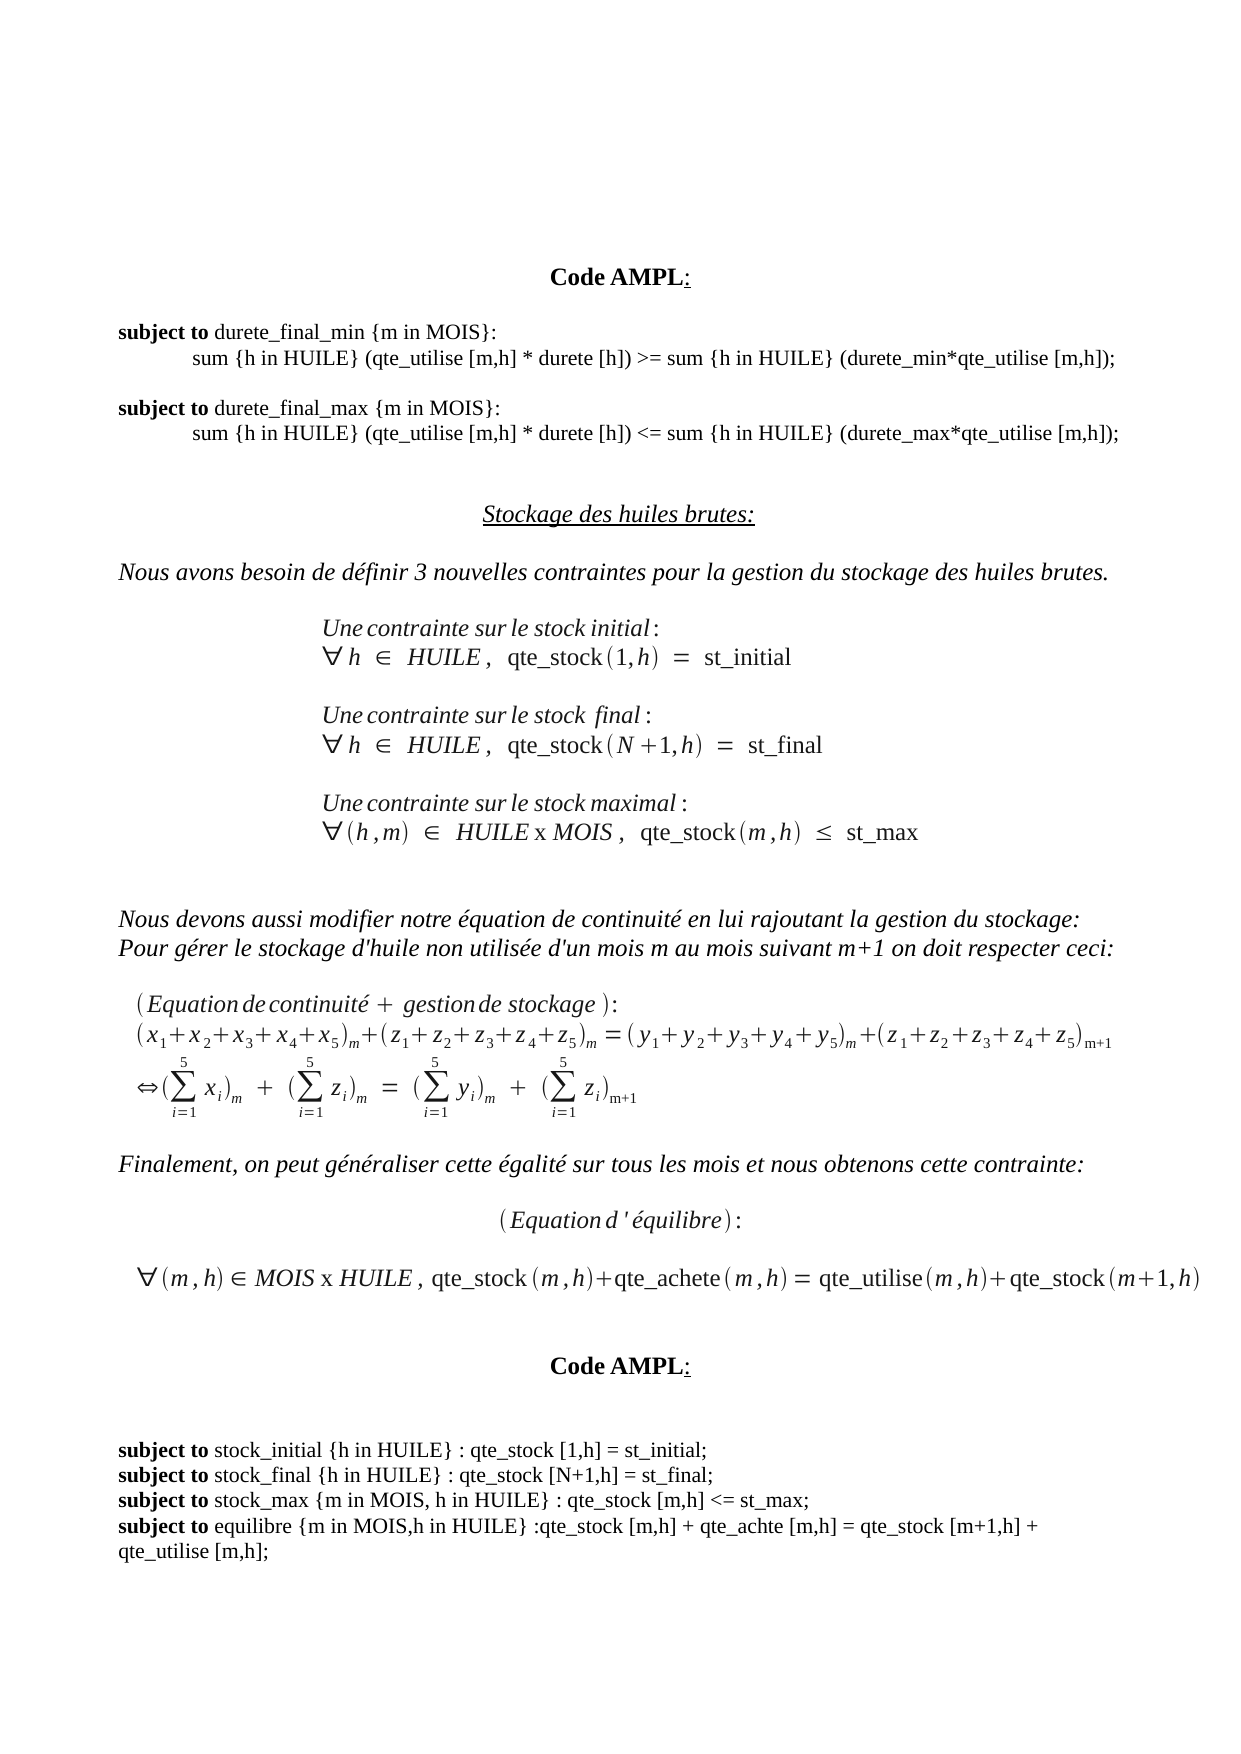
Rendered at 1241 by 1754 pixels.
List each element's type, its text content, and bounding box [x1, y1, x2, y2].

text subject to durete_final_max {m in MOIS}: [118, 395, 1122, 420]
text Pour gérer le stockage d'huile non utilisée d'un mois m au mois suivant m+1 on doit respecter ceci: [118, 933, 1122, 962]
text subject to stock_initial {h in HUILE} : qte_stock [1,h] = st_initial; subject to stock_final {h in HUILE} : qte_stock [N+1,h] = st_final; subject to stock_max {m in MOIS, h in HUILE} : qte_stock [m,h] <= st_max; subject to equilibre {m in MOIS,h in HUILE} :qte_stock [m,h] + qte_achte [m,h] = qte_stock [m+1,h] + qte_utilise [m,h]; [118, 1437, 1122, 1563]
text Code AMPL: [118, 176, 1122, 291]
text Finalement, on peut généraliser cette égalité sur tous les mois et nous obtenons cette contrainte: [118, 1121, 1122, 1178]
text Code AMPL: [118, 1351, 1122, 1379]
text sum {h in HUILE} (qte_utilise [m,h] * durete [h]) >= sum {h in HUILE} (durete_min*qte_utilise [m,h]); [118, 344, 1122, 370]
text Nous avons besoin de définir 3 nouvelles contraintes pour la gestion du stockage des huiles brutes. [118, 557, 1122, 586]
text sum {h in HUILE} (qte_utilise [m,h] * durete [h]) <= sum {h in HUILE} (durete_max*qte_utilise [m,h]); [118, 420, 1122, 445]
text Stockage des huiles brutes: [118, 471, 1122, 528]
text Nous devons aussi modifier notre équation de continuité en lui rajoutant la gestion du stockage: [118, 904, 1122, 933]
text subject to durete_final_min {m in MOIS}: [118, 291, 1122, 344]
